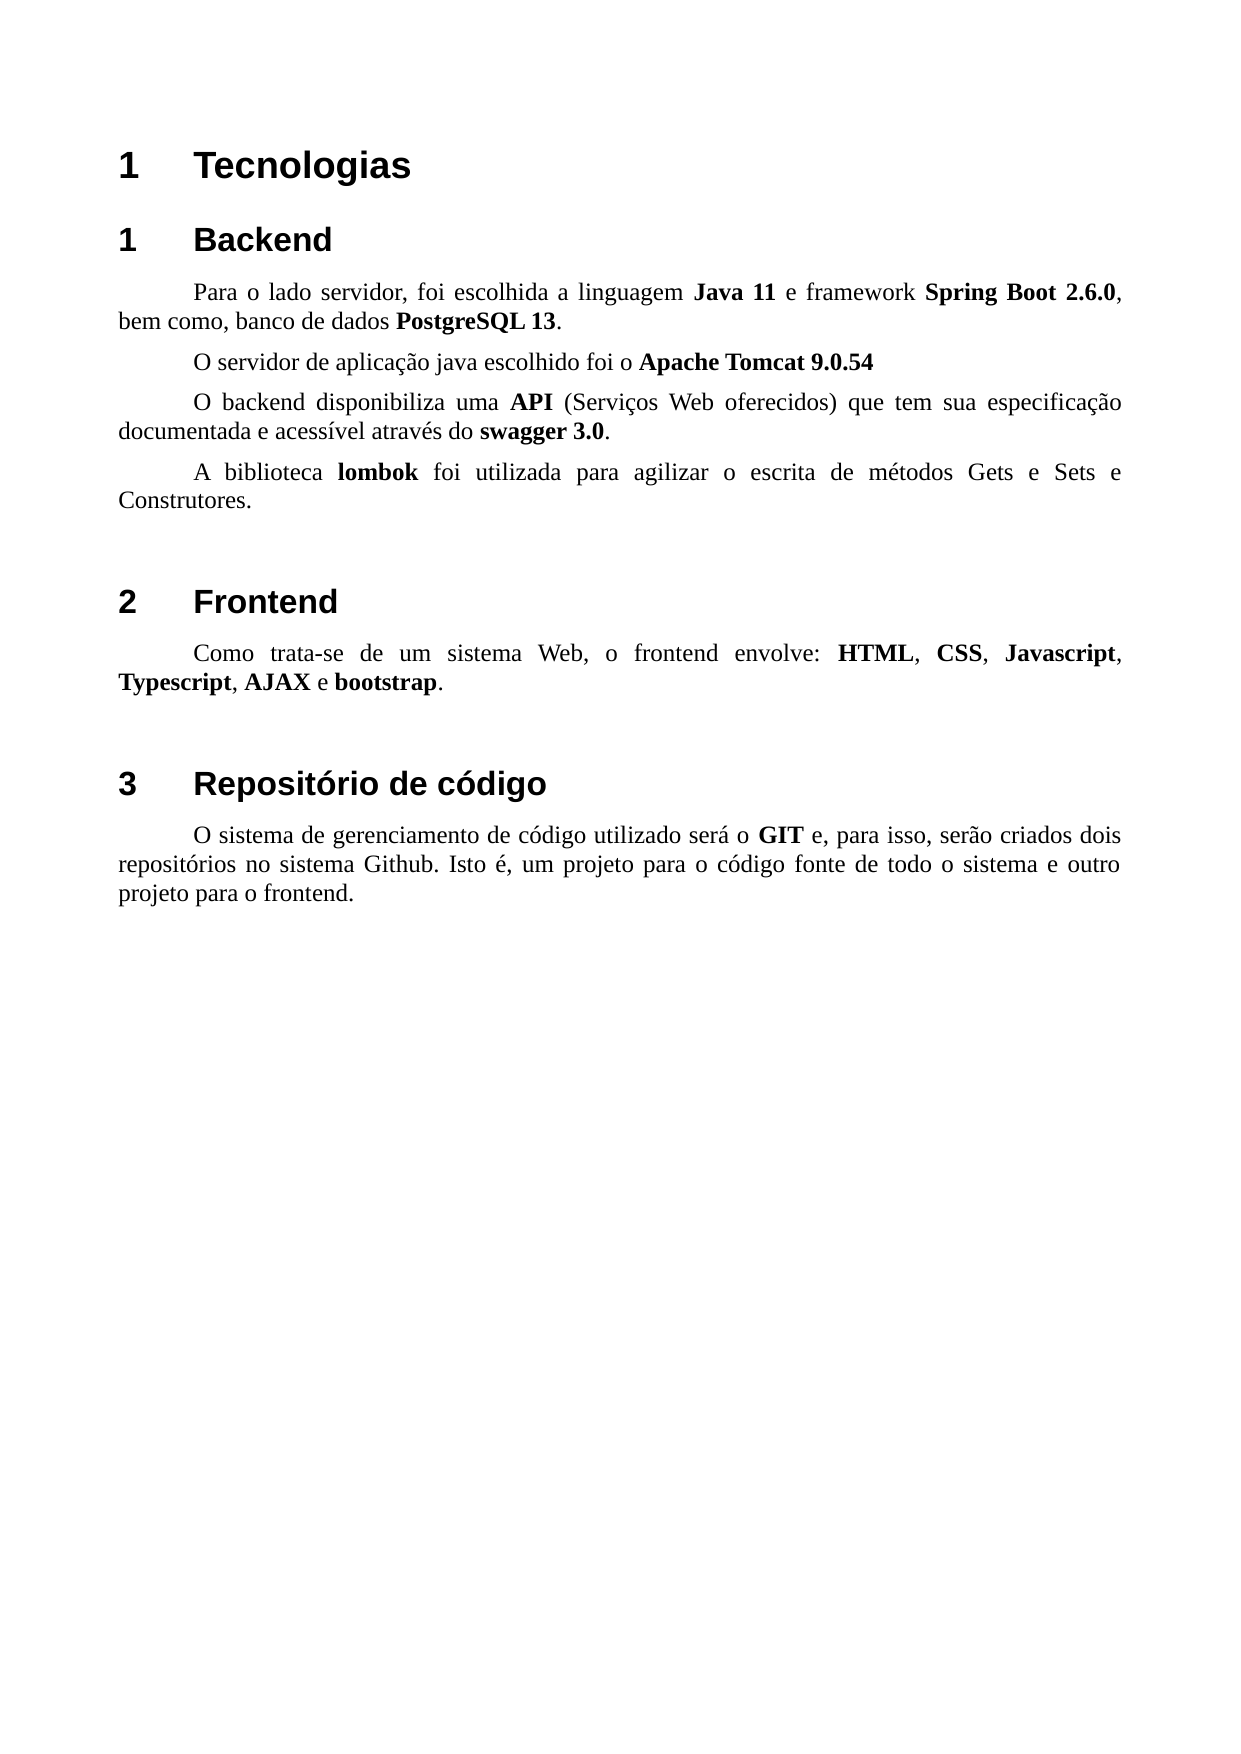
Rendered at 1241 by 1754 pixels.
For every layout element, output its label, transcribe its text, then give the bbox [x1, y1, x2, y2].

text O servidor de aplicação java escolhido foi o Apache Tomcat 9.0.54 [118, 347, 1122, 375]
text O backend disponibiliza uma API (Serviços Web oferecidos) que tem sua especificação documentada e acessível através do swagger 3.0. [118, 387, 1122, 445]
text Para o lado servidor, foi escolhida a linguagem Java 11 e framework Spring Boot 2.6.0, bem como, banco de dados PostgreSQL 13. [118, 277, 1122, 335]
text A biblioteca lombok foi utilizada para agilizar o escrita de métodos Gets e Sets e Construtores. [118, 457, 1122, 514]
subtitle Backend [118, 220, 1122, 259]
subtitle Frontend [118, 581, 1122, 620]
text O sistema de gerenciamento de código utilizado será o GIT e, para isso, serão criados dois repositórios no sistema Github. Isto é, um projeto para o código fonte de todo o sistema e outro projeto para o frontend. [118, 821, 1122, 907]
subtitle Tecnologias [118, 143, 1122, 187]
subtitle Repositório de código [118, 763, 1122, 802]
text Como trata-se de um sistema Web, o frontend envolve: HTML, CSS, Javascript, Typescript, AJAX e bootstrap. [118, 638, 1122, 696]
